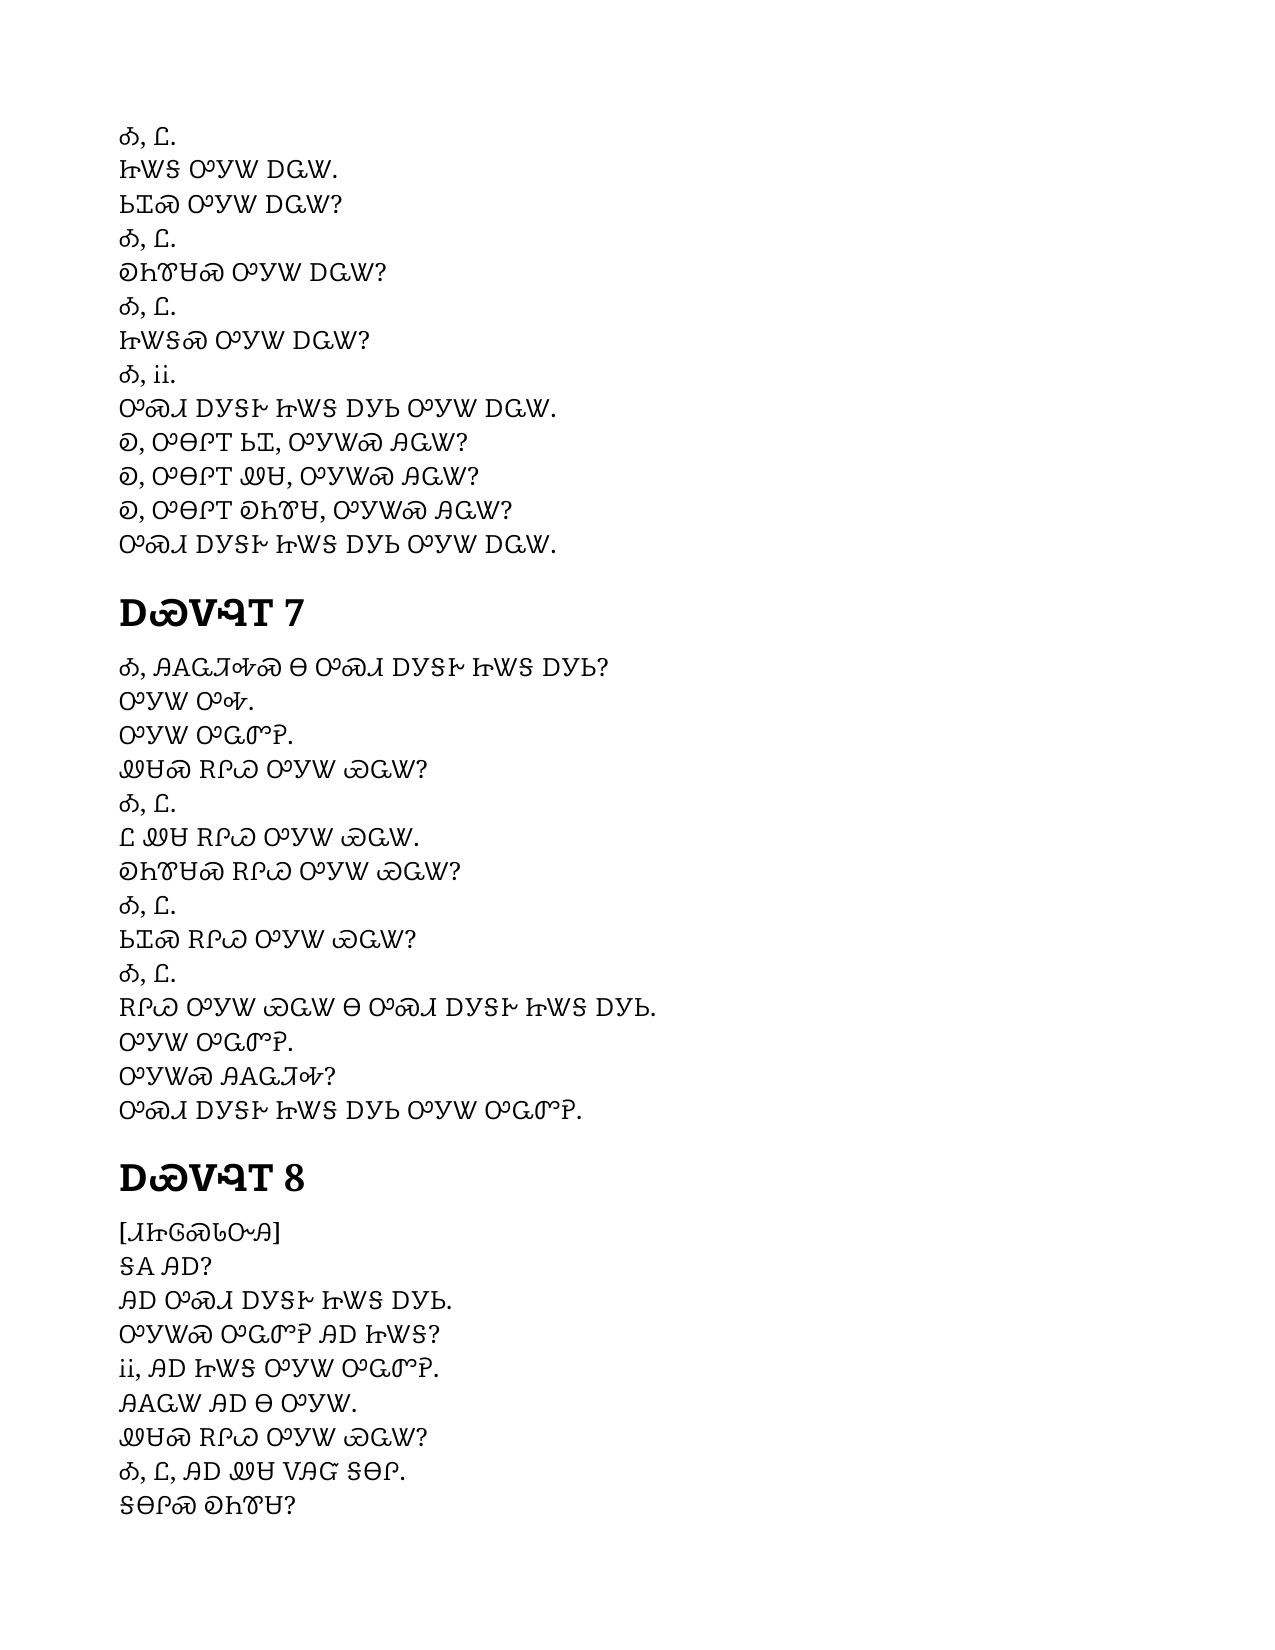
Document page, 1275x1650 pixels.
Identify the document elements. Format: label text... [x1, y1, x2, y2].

subtitle ᎠᏯᏙᎸᎢ 7 [118, 586, 1157, 637]
text Ꭷ, ᎤᎾᎵᎢ ᏏᏆ, ᎤᎩᏔᏍ ᎯᏩᏔ? [118, 425, 1157, 459]
text ᎧᏂᏈᏌᏍ ᎤᎩᏔ ᎠᏩᏔ? [118, 254, 1157, 288]
text ᏥᏔᎦᏍ ᎤᎩᏔ ᎠᏩᏔ? [118, 322, 1157, 357]
text ᎤᎩᏔᏍ ᎯᎪᏩᏘᎭ? [118, 1058, 1157, 1092]
subtitle ᎠᏯᏙᎸᎢ 8 [118, 1151, 1157, 1202]
text ᎤᎩᏔ ᎤᏩᏛᎮ. [118, 1024, 1157, 1058]
text Ꭷ, ᎤᎾᎵᎢ ᎧᏂᏈᏌ, ᎤᎩᏔᏍ ᎯᏩᏔ? [118, 493, 1157, 527]
text ᏏᏆᏍ ᎡᎵᏊ ᎤᎩᏔ ᏯᏩᏔ? [118, 922, 1157, 956]
text ᎡᎵᏊ ᎤᎩᏔ ᏯᏩᏔ Ꮎ ᎤᏍᏗ ᎠᎩᎦᎨ ᏥᏔᎦ ᎠᎩᏏ. [118, 990, 1157, 1024]
text [ᏗᏥᎶᏍᏓᏅᎯ] [118, 1215, 1157, 1249]
text Ꭳ, Ꮭ. [118, 956, 1157, 990]
text ᎤᎩᏔᏍ ᎤᏩᏛᎮ ᎯᎠ ᏥᏔᎦ? [118, 1317, 1157, 1351]
text Ꭳ, Ꮭ. [118, 118, 1157, 152]
text ᏪᏌᏍ ᎡᎵᏊ ᎤᎩᏔ ᏯᏩᏔ? [118, 1419, 1157, 1453]
text Ꭷ, ᎤᎾᎵᎢ ᏪᏌ, ᎤᎩᏔᏍ ᎯᏩᏔ? [118, 459, 1157, 493]
text ᏪᏌᏍ ᎡᎵᏊ ᎤᎩᏔ ᏯᏩᏔ? [118, 752, 1157, 786]
text Ꭳ, Ꮭ. [118, 288, 1157, 322]
text ᎤᏍᏗ ᎠᎩᎦᎨ ᏥᏔᎦ ᎠᎩᏏ ᎤᎩᏔ ᎠᏩᏔ. [118, 527, 1157, 561]
text ᏏᏆᏍ ᎤᎩᏔ ᎠᏩᏔ? [118, 186, 1157, 220]
text ᎥᎥ, ᎯᎠ ᏥᏔᎦ ᎤᎩᏔ ᎤᏩᏛᎮ. [118, 1351, 1157, 1385]
text ᎤᎩᏔ ᎤᏩᏛᎮ. [118, 718, 1157, 752]
text ᎦᎪ ᎯᎠ? [118, 1249, 1157, 1283]
text Ꭳ, Ꮭ. [118, 786, 1157, 820]
text Ꭳ, Ꮭ. [118, 220, 1157, 254]
text ᎯᎪᏩᏔ ᎯᎠ Ꮎ ᎤᎩᏔ. [118, 1385, 1157, 1419]
text Ꭳ, Ꮭ, ᎯᎠ ᏪᏌ ᏙᎯᏳ ᎦᎾᎵ. [118, 1453, 1157, 1487]
text Ꭳ, Ꮭ. [118, 888, 1157, 922]
text ᎯᎠ ᎤᏍᏗ ᎠᎩᎦᎨ ᏥᏔᎦ ᎠᎩᏏ. [118, 1283, 1157, 1317]
text Ꮭ ᏪᏌ ᎡᎵᏊ ᎤᎩᏔ ᏯᏩᏔ. [118, 820, 1157, 854]
text ᏥᏔᎦ ᎤᎩᏔ ᎠᏩᏔ. [118, 152, 1157, 186]
text ᎧᏂᏈᏌᏍ ᎡᎵᏊ ᎤᎩᏔ ᏯᏩᏔ? [118, 854, 1157, 888]
text ᎤᎩᏔ ᎤᎭ. [118, 683, 1157, 718]
text Ꭳ, ᎥᎥ. [118, 357, 1157, 391]
text ᎤᏍᏗ ᎠᎩᎦᎨ ᏥᏔᎦ ᎠᎩᏏ ᎤᎩᏔ ᎤᏩᏛᎮ. [118, 1092, 1157, 1126]
text ᎦᎾᎵᏍ ᎧᏂᏈᏌ? [118, 1487, 1157, 1521]
text ᎤᏍᏗ ᎠᎩᎦᎨ ᏥᏔᎦ ᎠᎩᏏ ᎤᎩᏔ ᎠᏩᏔ. [118, 391, 1157, 425]
text Ꭳ, ᎯᎪᏩᏘᎭᏍ Ꮎ ᎤᏍᏗ ᎠᎩᎦᎨ ᏥᏔᎦ ᎠᎩᏏ? [118, 649, 1157, 683]
